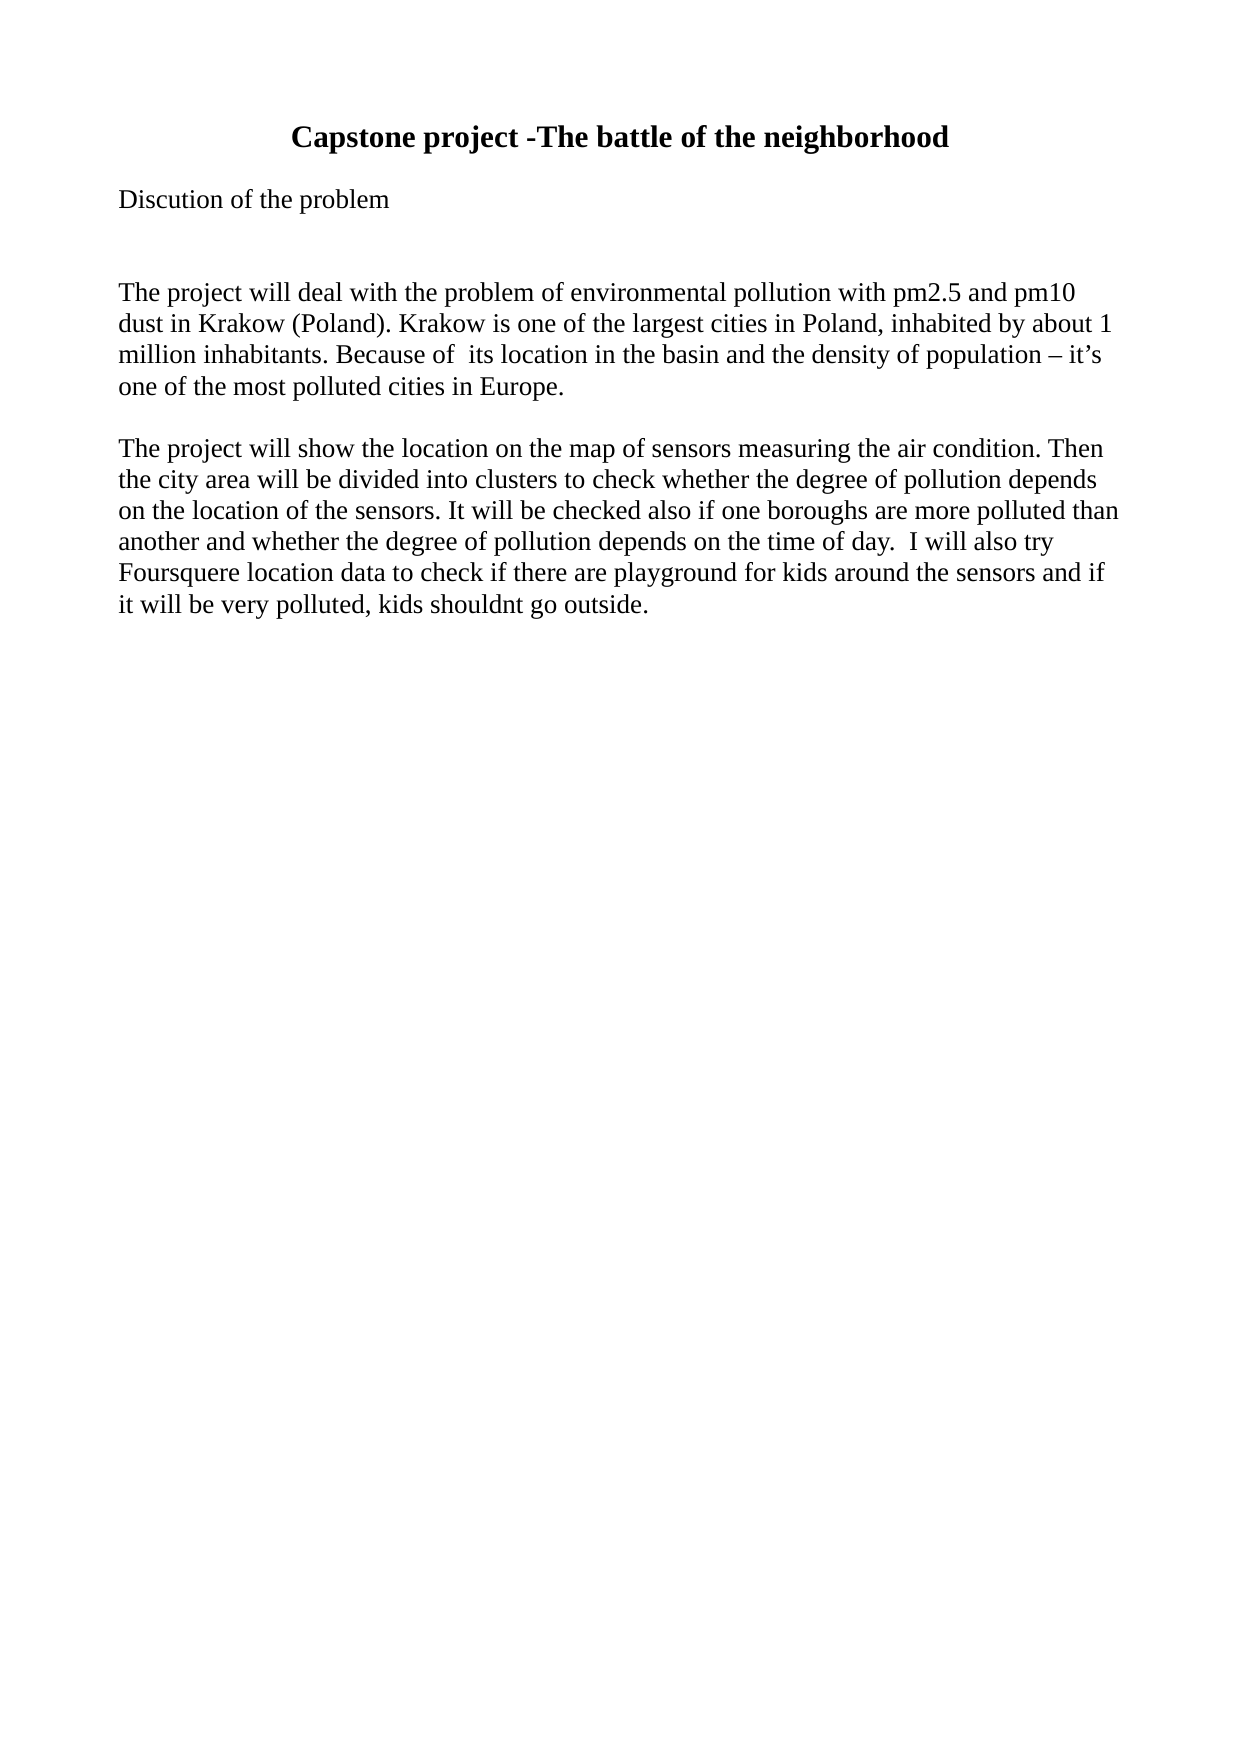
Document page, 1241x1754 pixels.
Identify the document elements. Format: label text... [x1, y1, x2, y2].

text Discution of the problem [118, 183, 1122, 214]
text Capstone project -The battle of the neighborhood [118, 118, 1122, 154]
text The project will deal with the problem of environmental pollution with pm2.5 and pm10 dust in Krakow (Poland). Krakow is one of the largest cities in Poland, inhabited by about 1 million inhabitants. Because of its location in the basin and the density of population – it’s one of the most polluted cities in Europe. [118, 276, 1122, 401]
text The project will show the location on the map of sensors measuring the air condition. Then the city area will be divided into clusters to check whether the degree of pollution depends on the location of the sensors. It will be checked also if one boroughs are more polluted than another and whether the degree of pollution depends on the time of day. I will also try Foursquere location data to check if there are playground for kids around the sensors and if it will be very polluted, kids shouldnt go outside. [118, 432, 1122, 619]
